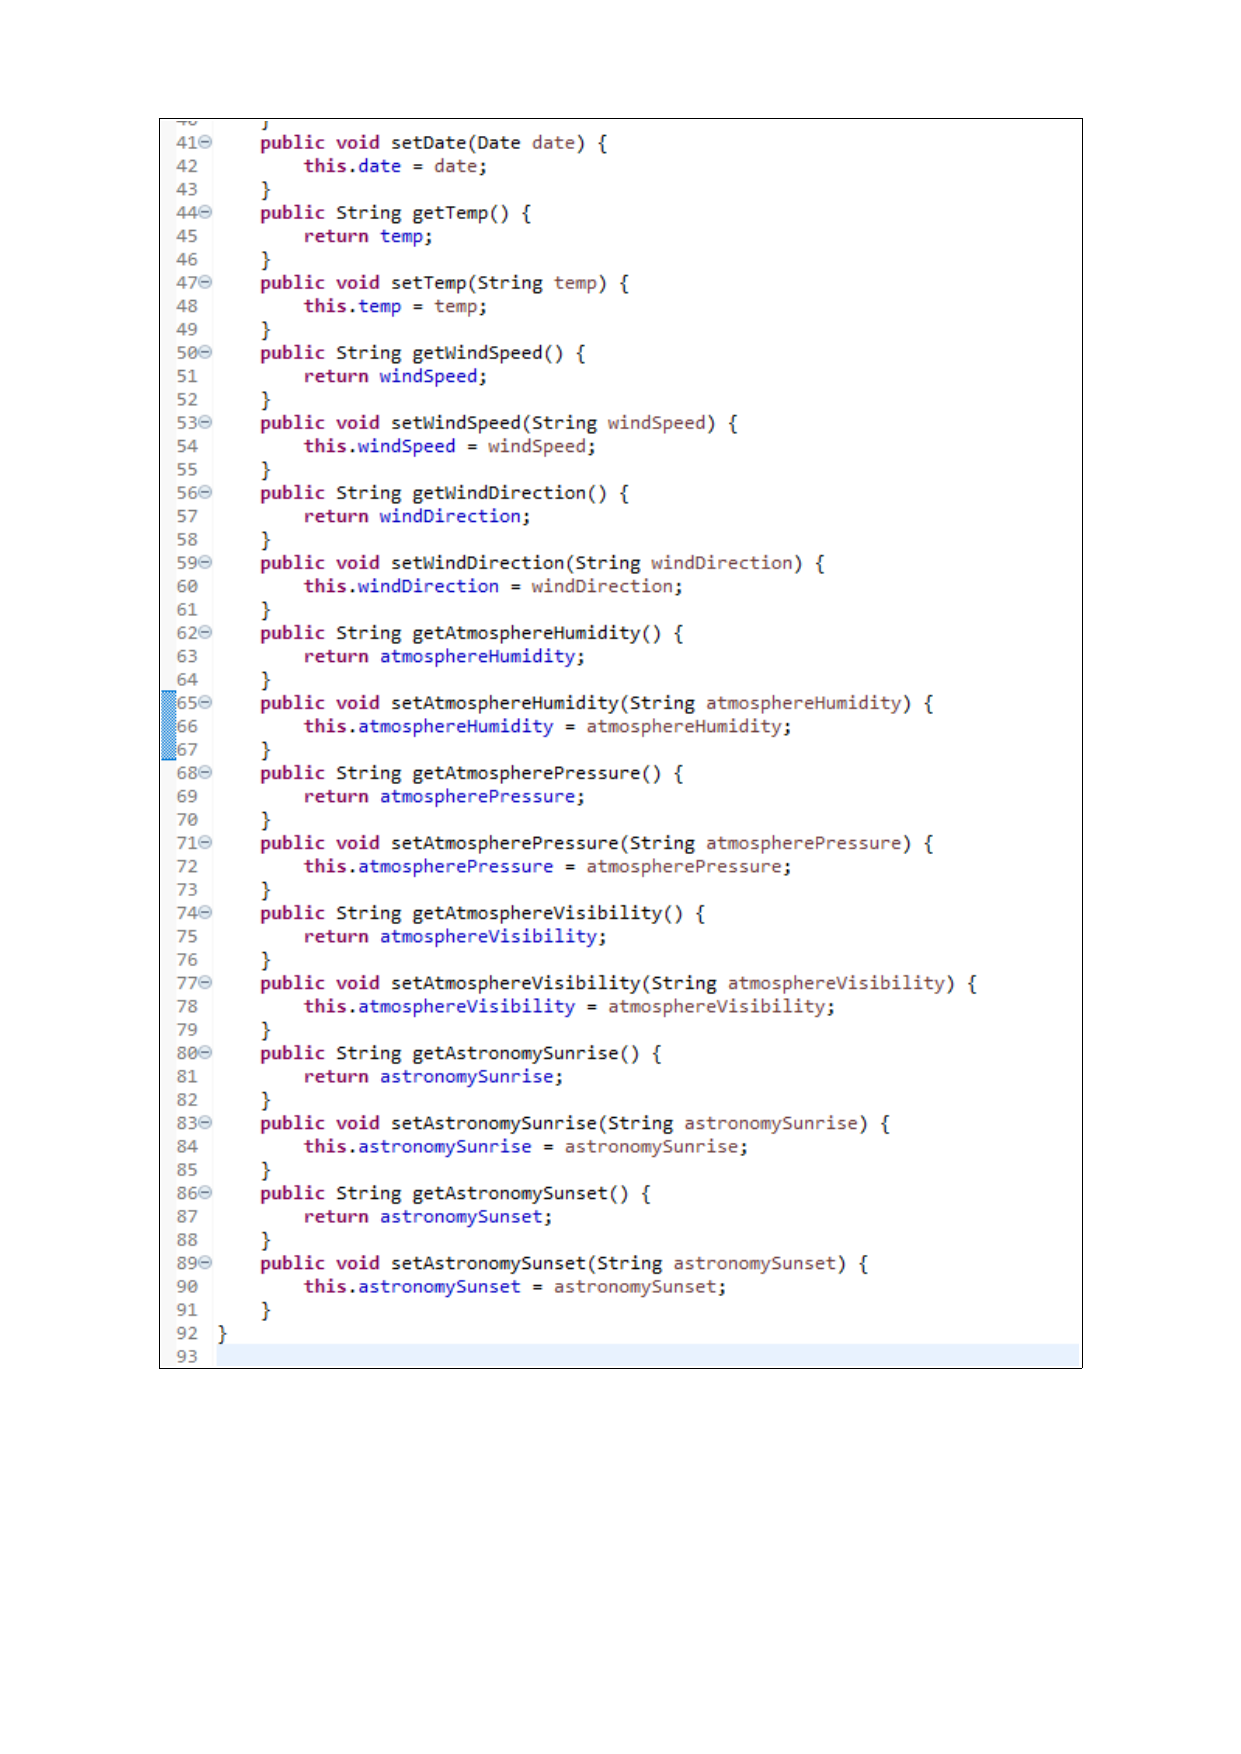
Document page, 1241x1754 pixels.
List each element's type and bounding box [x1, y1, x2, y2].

picture [161, 121, 1079, 1366]
